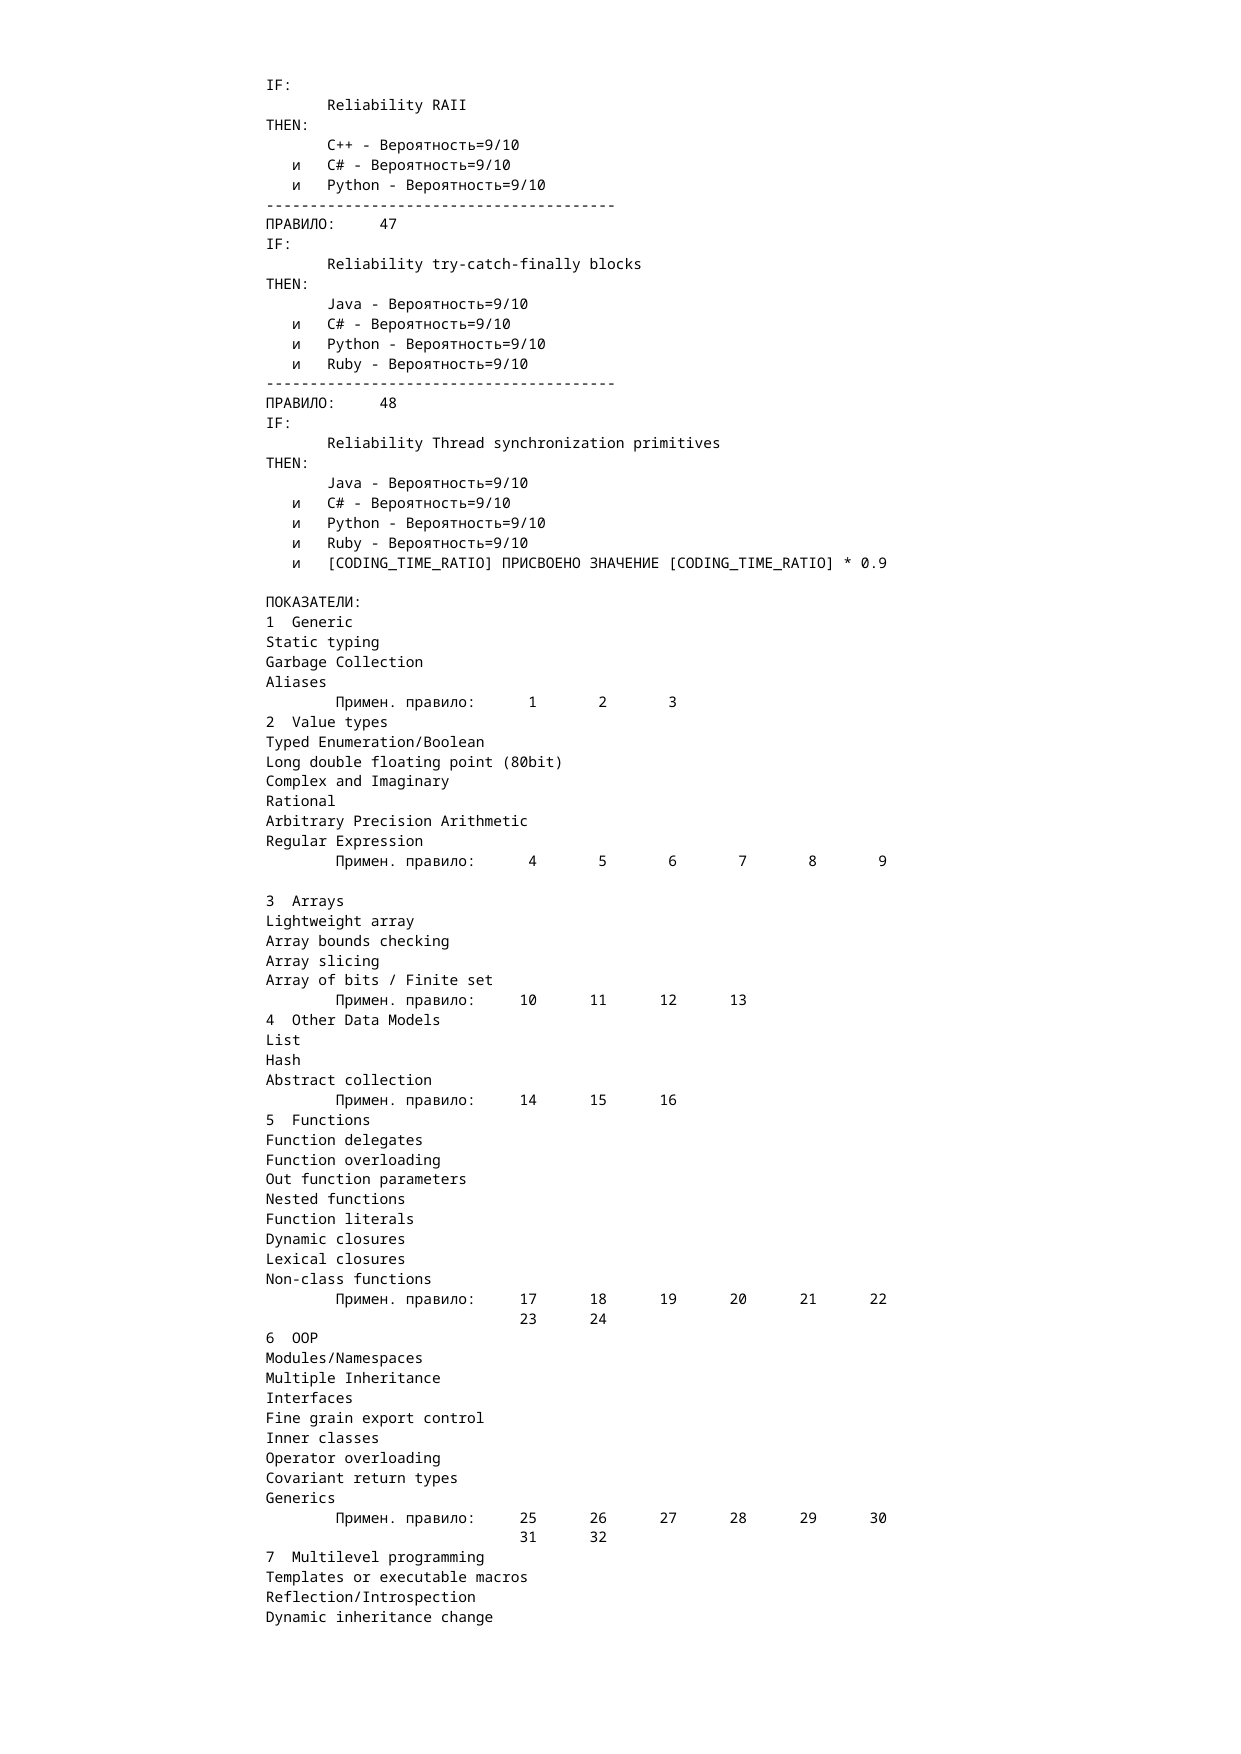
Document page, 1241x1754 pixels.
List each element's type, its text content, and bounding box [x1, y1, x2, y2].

text Abstract collection [266, 1070, 1152, 1089]
text Generics [266, 1487, 1152, 1507]
text Reliability RAII [266, 95, 1152, 115]
text Aliases [266, 672, 1152, 692]
text Regular Expression [266, 831, 1152, 851]
text IF: [266, 413, 1152, 433]
text Long double floating point (80bit) [266, 751, 1152, 771]
text Примен. правило: 10 11 12 13 [266, 990, 1152, 1010]
text IF: [266, 75, 1152, 95]
text Multiple Inheritance [266, 1368, 1152, 1388]
text Modules/Namespaces [266, 1348, 1152, 1368]
text и Ruby - Вероятность=9/10 [266, 532, 1152, 552]
text и Python - Вероятность=9/10 [266, 333, 1152, 353]
text Arbitrary Precision Arithmetic [266, 811, 1152, 831]
text ПРАВИЛО: 47 [266, 214, 1152, 234]
text Reliability Thread synchronization primitives [266, 433, 1152, 453]
text Java - Вероятность=9/10 [266, 294, 1152, 314]
text 2 Value types [266, 712, 1152, 731]
text и Python - Вероятность=9/10 [266, 513, 1152, 532]
text Operator overloading [266, 1448, 1152, 1468]
text Lexical closures [266, 1249, 1152, 1269]
text Covariant return types [266, 1468, 1152, 1487]
text 5 Functions [266, 1109, 1152, 1129]
text Reflection/Introspection [266, 1587, 1152, 1607]
text 6 OOP [266, 1328, 1152, 1348]
text Dynamic inheritance change [266, 1607, 1152, 1627]
text Inner classes [266, 1428, 1152, 1448]
text Function overloading [266, 1149, 1152, 1169]
text Array slicing [266, 950, 1152, 970]
text и [CODING_TIME_RATIO] ПРИСВОЕНО ЗНАЧЕНИЕ [CODING_TIME_RATIO] * 0.9 [266, 552, 1152, 572]
text Function delegates [266, 1129, 1152, 1149]
text C++ - Вероятность=9/10 [266, 134, 1152, 154]
text THEN: [266, 115, 1152, 134]
text 7 Multilevel programming [266, 1547, 1152, 1567]
text Примен. правило: 4 5 6 7 8 9 [266, 851, 1152, 871]
text Nested functions [266, 1189, 1152, 1209]
text Rational [266, 791, 1152, 811]
text 1 Generic [266, 612, 1152, 632]
text Java - Вероятность=9/10 [266, 473, 1152, 493]
text 31 32 [266, 1527, 1152, 1547]
text Array bounds checking [266, 930, 1152, 950]
text Typed Enumeration/Boolean [266, 731, 1152, 751]
text Non-class functions [266, 1269, 1152, 1288]
text Примен. правило: 1 2 3 [266, 692, 1152, 712]
text Templates or executable macros [266, 1567, 1152, 1587]
text Static typing [266, 632, 1152, 652]
text Garbage Collection [266, 652, 1152, 672]
text ПРАВИЛО: 48 [266, 393, 1152, 413]
text Примен. правило: 14 15 16 [266, 1089, 1152, 1109]
text Out function parameters [266, 1169, 1152, 1189]
text 3 Arrays [266, 891, 1152, 911]
text и Python - Вероятность=9/10 [266, 174, 1152, 194]
text и C# - Вероятность=9/10 [266, 314, 1152, 333]
text и Ruby - Вероятность=9/10 [266, 353, 1152, 373]
text Примен. правило: 17 18 19 20 21 22 [266, 1288, 1152, 1308]
text Array of bits / Finite set [266, 970, 1152, 990]
text Function literals [266, 1209, 1152, 1229]
text Reliability try-catch-finally blocks [266, 254, 1152, 274]
text Dynamic closures [266, 1229, 1152, 1249]
text Complex and Imaginary [266, 771, 1152, 791]
text Lightweight array [266, 911, 1152, 930]
text ПОКАЗАТЕЛИ: [266, 592, 1152, 612]
text и C# - Вероятность=9/10 [266, 493, 1152, 513]
text Примен. правило: 25 26 27 28 29 30 [266, 1507, 1152, 1527]
text и C# - Вероятность=9/10 [266, 154, 1152, 174]
text ---------------------------------------- [266, 194, 1152, 214]
text Interfaces [266, 1388, 1152, 1408]
text 4 Other Data Models [266, 1010, 1152, 1030]
text IF: [266, 234, 1152, 254]
text Fine grain export control [266, 1408, 1152, 1428]
text THEN: [266, 274, 1152, 294]
text Hash [266, 1050, 1152, 1070]
text THEN: [266, 453, 1152, 473]
text 23 24 [266, 1308, 1152, 1328]
text List [266, 1030, 1152, 1050]
text ---------------------------------------- [266, 373, 1152, 393]
